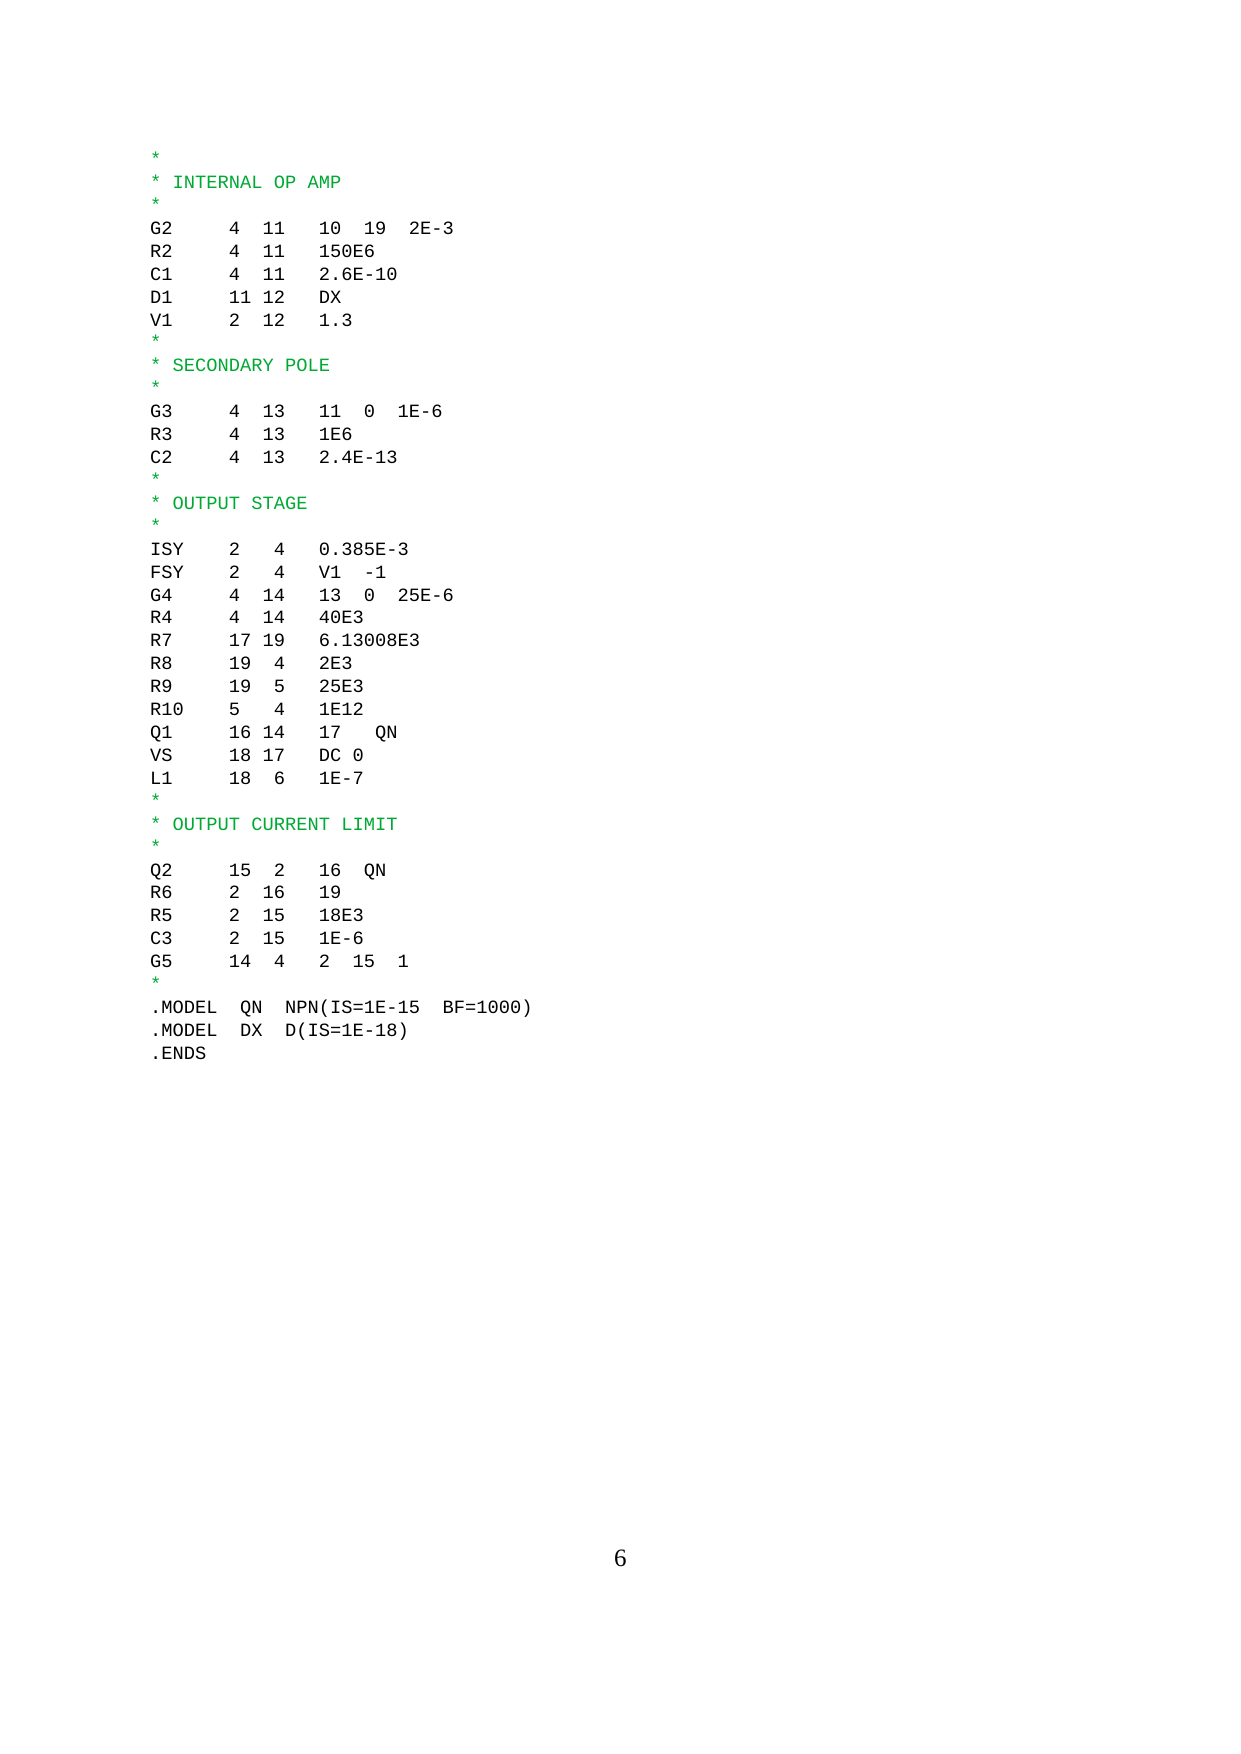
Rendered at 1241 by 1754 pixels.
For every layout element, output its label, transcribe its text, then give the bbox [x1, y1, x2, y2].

text C3 2 15 1E-6 [150, 929, 1090, 950]
text * [150, 471, 1090, 492]
text R6 2 16 19 [150, 883, 1090, 904]
text G2 4 11 10 19 2E-3 [150, 219, 1090, 240]
text R5 2 15 18E3 [150, 906, 1090, 927]
text V1 2 12 1.3 [150, 310, 1090, 332]
text * OUTPUT CURRENT LIMIT [150, 814, 1090, 836]
text * [150, 792, 1090, 813]
text L1 18 6 1E-7 [150, 769, 1090, 790]
text G3 4 13 11 0 1E-6 [150, 402, 1090, 423]
text * [150, 333, 1090, 354]
text * [150, 196, 1090, 217]
text R7 17 19 6.13008E3 [150, 631, 1090, 652]
text .MODEL DX D(IS=1E-18) [150, 1021, 1090, 1042]
text * INTERNAL OP AMP [150, 173, 1090, 194]
text VS 18 17 DC 0 [150, 746, 1090, 767]
text * OUTPUT STAGE [150, 494, 1090, 515]
text R8 19 4 2E3 [150, 654, 1090, 675]
text .ENDS [150, 1044, 1090, 1065]
text ISY 2 4 0.385E-3 [150, 539, 1090, 561]
text .MODEL QN NPN(IS=1E-15 BF=1000) [150, 998, 1090, 1019]
text * [150, 975, 1090, 996]
text R9 19 5 25E3 [150, 677, 1090, 698]
text * [150, 837, 1090, 859]
text Q2 15 2 16 QN [150, 860, 1090, 882]
text Q1 16 14 17 QN [150, 723, 1090, 744]
text R10 5 4 1E12 [150, 700, 1090, 721]
text * SECONDARY POLE [150, 356, 1090, 377]
text * [150, 517, 1090, 538]
text G5 14 4 2 15 1 [150, 952, 1090, 973]
text D1 11 12 DX [150, 287, 1090, 309]
text R3 4 13 1E6 [150, 425, 1090, 446]
text C1 4 11 2.6E-10 [150, 264, 1090, 286]
text R4 4 14 40E3 [150, 608, 1090, 629]
text R2 4 11 150E6 [150, 242, 1090, 263]
text C2 4 13 2.4E-13 [150, 448, 1090, 469]
text * [150, 379, 1090, 400]
text * [150, 150, 1090, 171]
text FSY 2 4 V1 -1 [150, 562, 1090, 584]
text G4 4 14 13 0 25E-6 [150, 585, 1090, 607]
